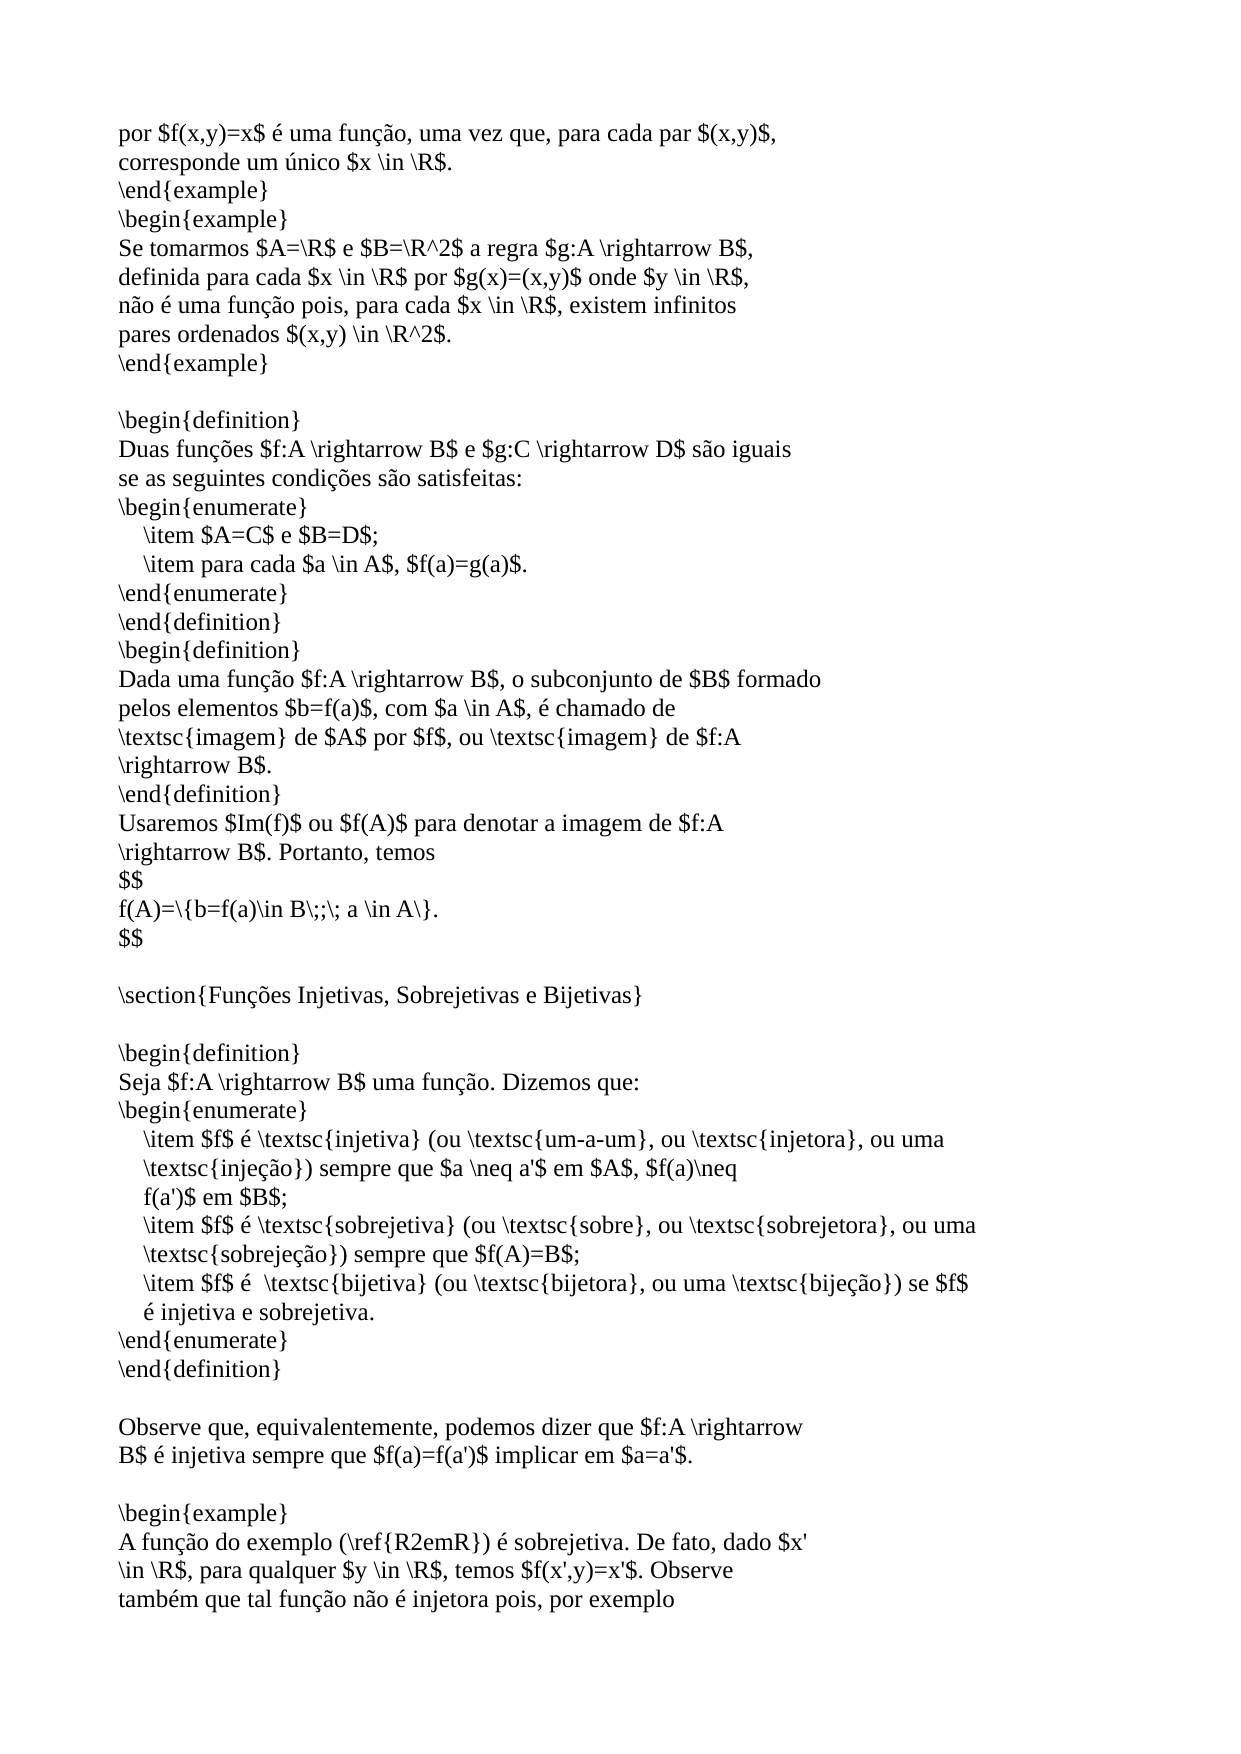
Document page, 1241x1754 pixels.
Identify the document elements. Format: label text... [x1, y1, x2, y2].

text Se tomarmos $A=\R$ e $B=\R^2$ a regra $g:A \rightarrow B$, [118, 233, 1122, 262]
text \textsc{injeção}) sempre que $a \neq a'$ em $A$, $f(a)\neq [118, 1153, 1122, 1182]
text \end{enumerate} [118, 578, 1122, 607]
text \rightarrow B$. Portanto, temos [118, 837, 1122, 866]
text Seja $f:A \rightarrow B$ uma função. Dizemos que: [118, 1067, 1122, 1096]
text \begin{definition} [118, 636, 1122, 664]
text definida para cada $x \in \R$ por $g(x)=(x,y)$ onde $y \in \R$, [118, 262, 1122, 291]
text \end{example} [118, 348, 1122, 377]
text $$ [118, 923, 1122, 952]
text \item $f$ é \textsc{injetiva} (ou \textsc{um-a-um}, ou \textsc{injetora}, ou uma [118, 1124, 1122, 1153]
text f(a')$ em $B$; [118, 1182, 1122, 1211]
text \end{definition} [118, 779, 1122, 808]
text se as seguintes condições são satisfeitas: [118, 463, 1122, 492]
text \rightarrow B$. [118, 751, 1122, 779]
text \begin{example} [118, 1498, 1122, 1527]
text \item $A=C$ e $B=D$; [118, 521, 1122, 549]
text por $f(x,y)=x$ é uma função, uma vez que, para cada par $(x,y)$, [118, 118, 1122, 147]
text pares ordenados $(x,y) \in \R^2$. [118, 319, 1122, 348]
text \textsc{sobrejeção}) sempre que $f(A)=B$; [118, 1239, 1122, 1268]
text Dada uma função $f:A \rightarrow B$, o subconjunto de $B$ formado [118, 664, 1122, 693]
text \end{enumerate} [118, 1326, 1122, 1354]
text é injetiva e sobrejetiva. [118, 1297, 1122, 1326]
text também que tal função não é injetora pois, por exemplo [118, 1584, 1122, 1613]
text \end{definition} [118, 1354, 1122, 1383]
text \item $f$ é \textsc{bijetiva} (ou \textsc{bijetora}, ou uma \textsc{bijeção}) se $f$ [118, 1268, 1122, 1297]
text não é uma função pois, para cada $x \in \R$, existem infinitos [118, 291, 1122, 319]
text \begin{example} [118, 204, 1122, 233]
text \end{example} [118, 176, 1122, 204]
text \section{Funções Injetivas, Sobrejetivas e Bijetivas} [118, 981, 1122, 1009]
text \end{definition} [118, 607, 1122, 636]
text $$ [118, 866, 1122, 894]
text Usaremos $Im(f)$ ou $f(A)$ para denotar a imagem de $f:A [118, 808, 1122, 837]
text \begin{enumerate} [118, 1096, 1122, 1124]
text \item $f$ é \textsc{sobrejetiva} (ou \textsc{sobre}, ou \textsc{sobrejetora}, ou uma [118, 1211, 1122, 1239]
text \item para cada $a \in A$, $f(a)=g(a)$. [118, 549, 1122, 578]
text corresponde um único $x \in \R$. [118, 147, 1122, 176]
text pelos elementos $b=f(a)$, com $a \in A$, é chamado de [118, 693, 1122, 722]
text \in \R$, para qualquer $y \in \R$, temos $f(x',y)=x'$. Observe [118, 1556, 1122, 1584]
text \textsc{imagem} de $A$ por $f$, ou \textsc{imagem} de $f:A [118, 722, 1122, 751]
text \begin{definition} [118, 406, 1122, 434]
text f(A)=\{b=f(a)\in B\;;\; a \in A\}. [118, 894, 1122, 923]
text Observe que, equivalentemente, podemos dizer que $f:A \rightarrow [118, 1412, 1122, 1441]
text \begin{enumerate} [118, 492, 1122, 521]
text A função do exemplo (\ref{R2emR}) é sobrejetiva. De fato, dado $x' [118, 1527, 1122, 1556]
text B$ é injetiva sempre que $f(a)=f(a')$ implicar em $a=a'$. [118, 1441, 1122, 1469]
text Duas funções $f:A \rightarrow B$ e $g:C \rightarrow D$ são iguais [118, 434, 1122, 463]
text \begin{definition} [118, 1038, 1122, 1067]
